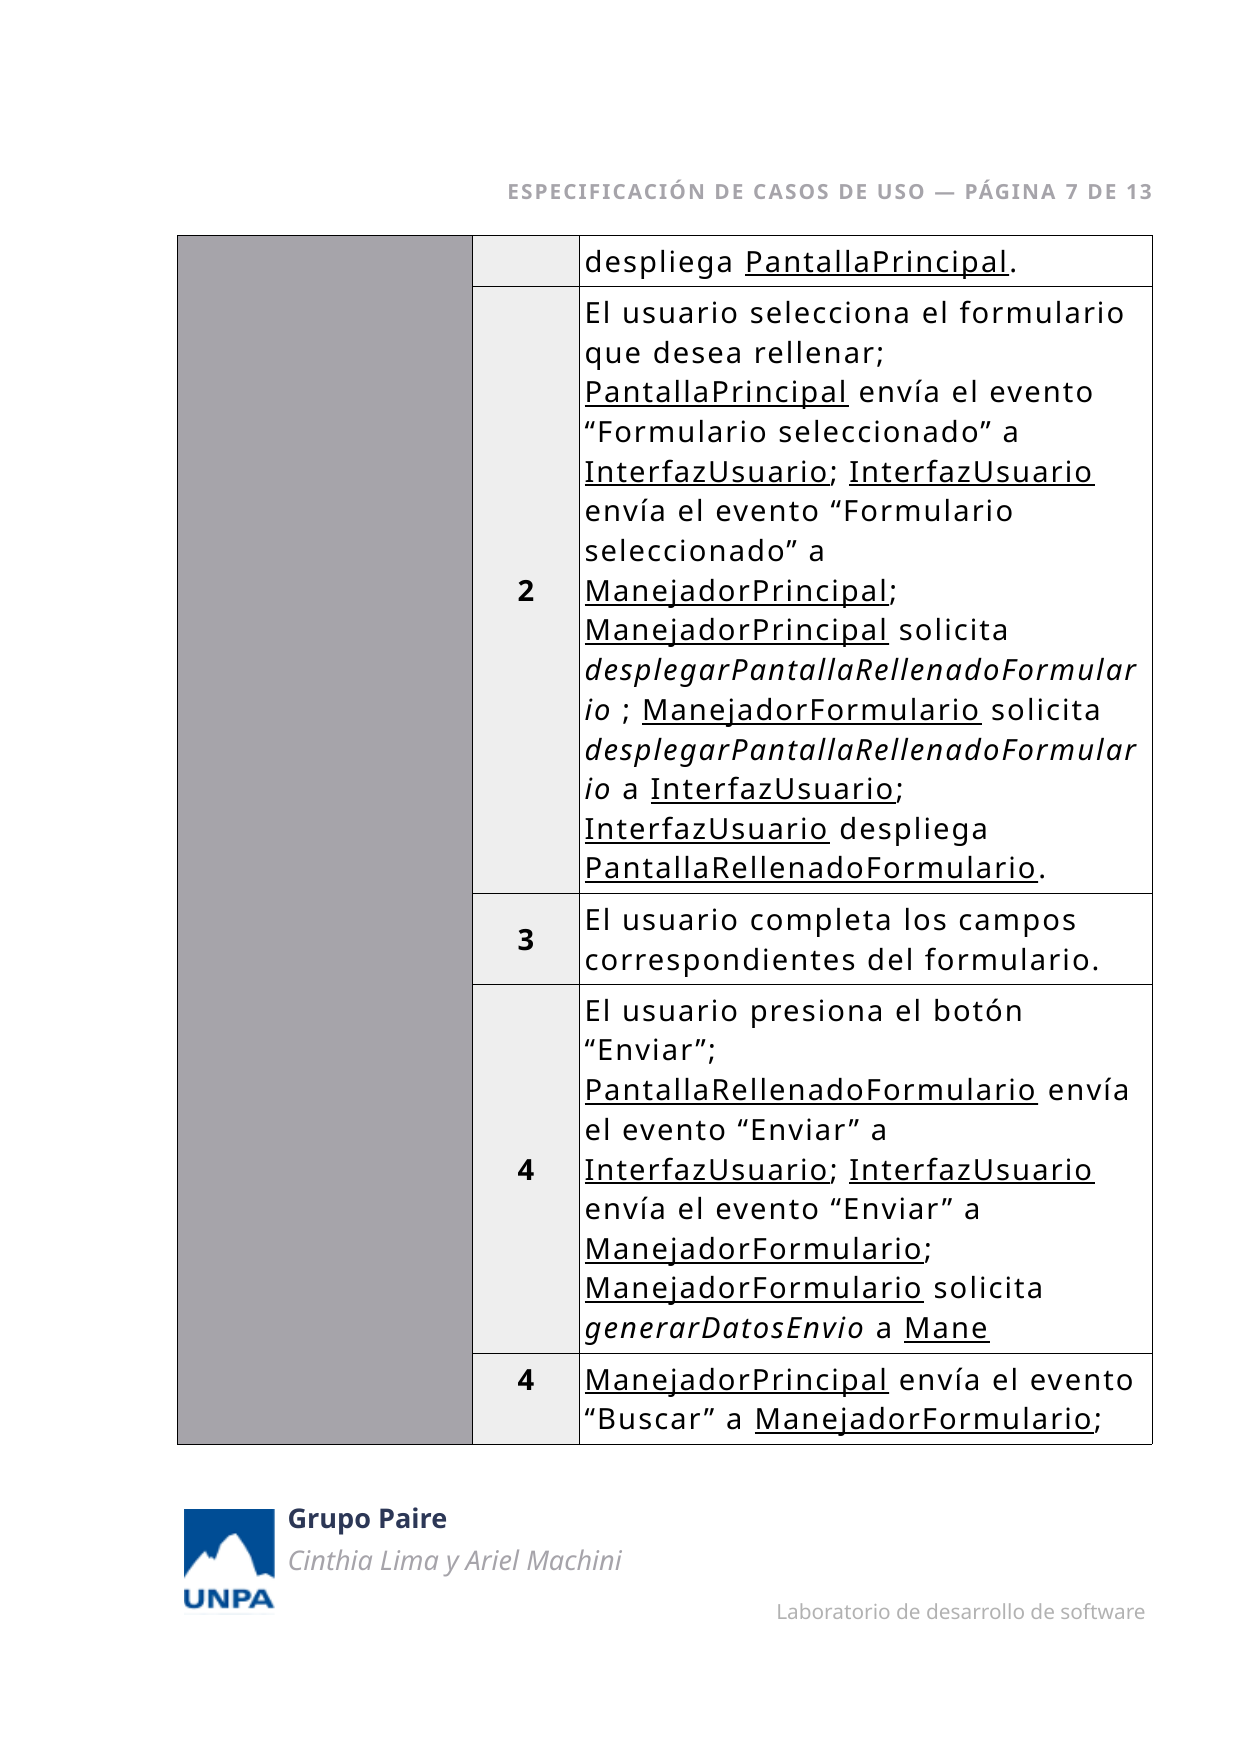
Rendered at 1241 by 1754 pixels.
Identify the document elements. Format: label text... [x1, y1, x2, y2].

table_cell [473, 236, 579, 286]
table_cell ManejadorPrincipal envía el evento “Buscar” a ManejadorFormulario; [580, 1354, 1152, 1444]
table_cell [178, 236, 472, 1444]
table_cell 4 [473, 1354, 579, 1444]
table_cell El usuario completa los campos correspondientes del formulario. [580, 894, 1152, 984]
table_cell despliega PantallaPrincipal. [580, 236, 1152, 286]
table_cell 4 [473, 985, 579, 1353]
table_cell El usuario selecciona el formulario que desea rellenar; PantallaPrincipal envía el evento “Formulario seleccionado” a InterfazUsuario; InterfazUsuario envía el evento “Formulario seleccionado” a ManejadorPrincipal; ManejadorPrincipal solicita desplegarPantallaRellenadoFormulario ; ManejadorFormulario solicita desplegarPantallaRellenadoFormulario a InterfazUsuario; InterfazUsuario despliega PantallaRellenadoFormulario. [580, 287, 1152, 893]
table_cell 3 [473, 894, 579, 984]
table_cell 2 [473, 287, 579, 893]
picture [184, 1509, 275, 1615]
table_cell El usuario presiona el botón “Enviar”; PantallaRellenadoFormulario envía el evento “Enviar” a InterfazUsuario; InterfazUsuario envía el evento “Enviar” a ManejadorFormulario; ManejadorFormulario solicita generarDatosEnvio a Mane [580, 985, 1152, 1353]
